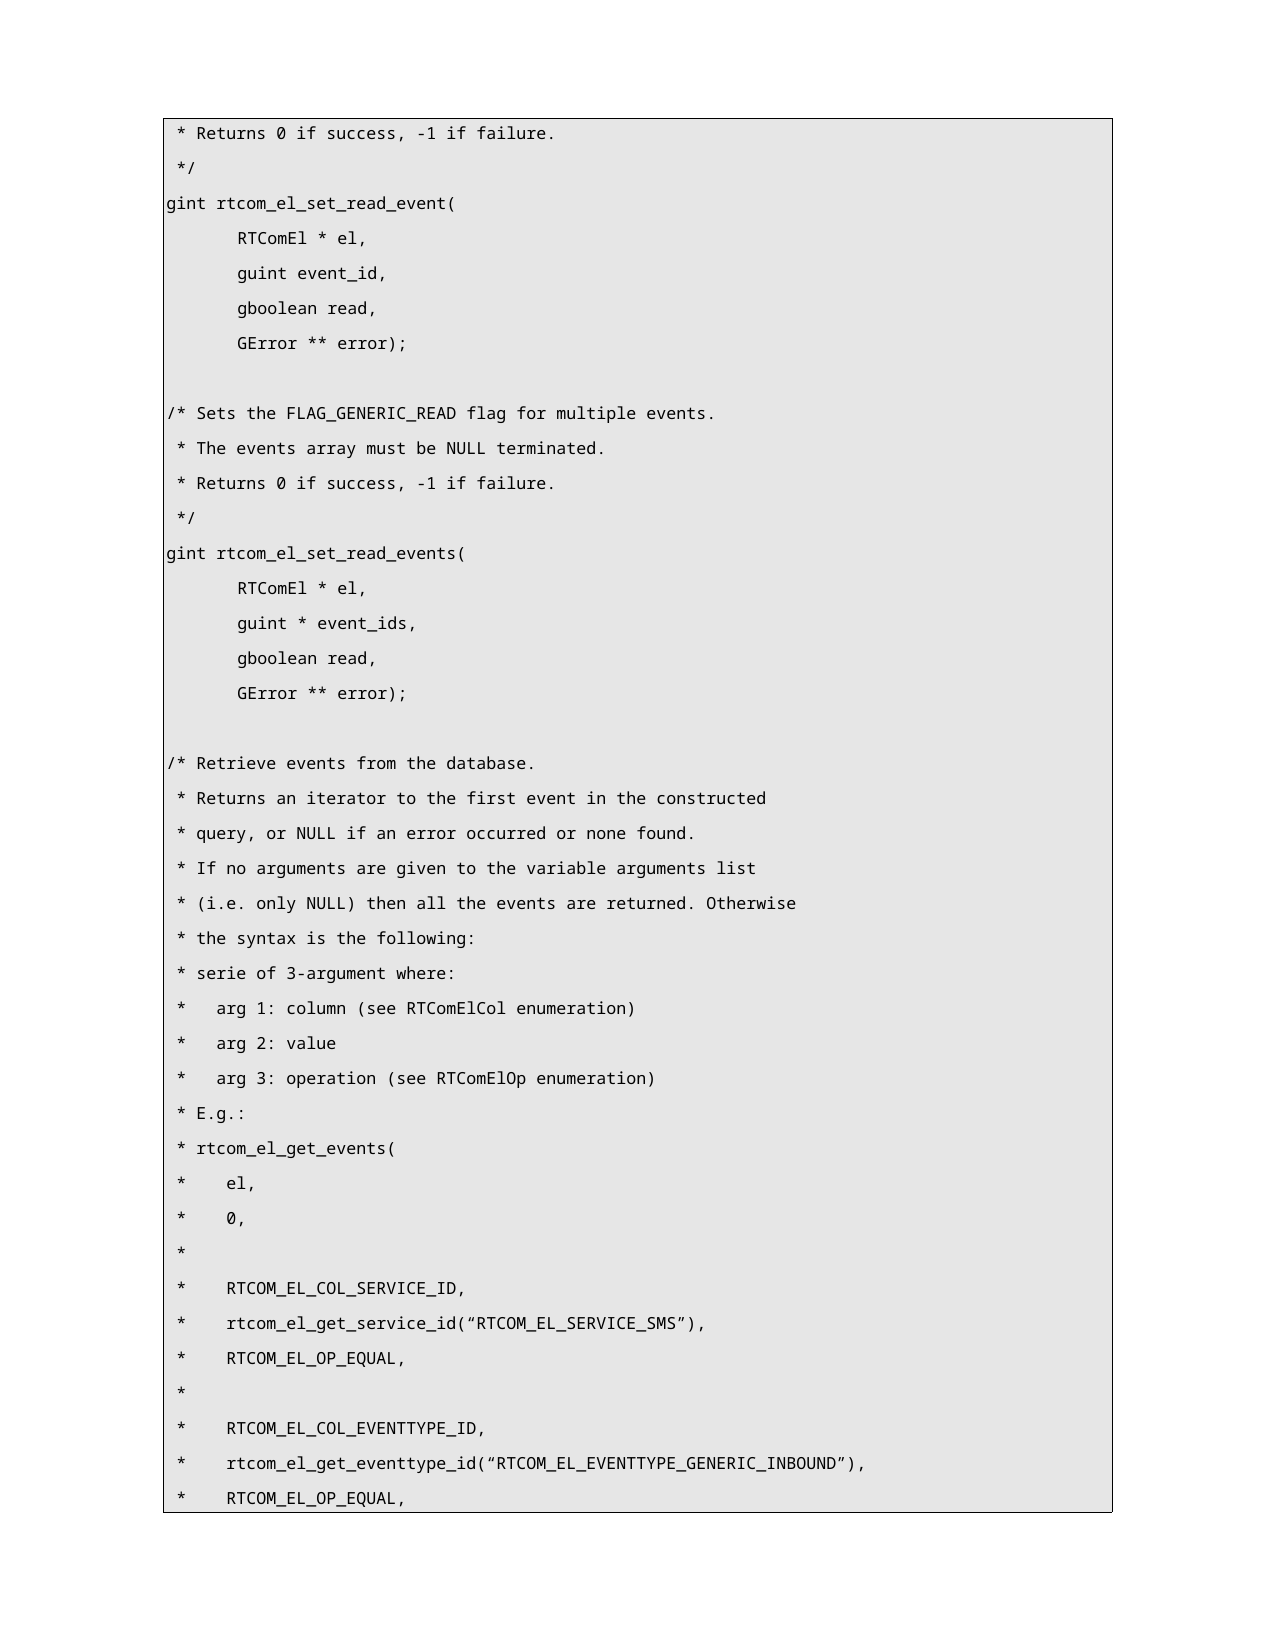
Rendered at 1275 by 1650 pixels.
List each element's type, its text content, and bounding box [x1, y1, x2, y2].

text * RTCOM_EL_OP_EQUAL, [164, 1343, 1112, 1369]
text RTComEl * el, [164, 573, 1112, 599]
text * el, [164, 1168, 1112, 1194]
text RTComEl * el, [164, 223, 1112, 249]
text */ [164, 153, 1112, 179]
text * (i.e. only NULL) then all the events are returned. Otherwise [164, 888, 1112, 914]
text guint event_id, [164, 258, 1112, 284]
text * If no arguments are given to the variable arguments list [164, 853, 1112, 879]
text * arg 2: value [164, 1028, 1112, 1054]
text * [164, 1238, 1112, 1264]
text * RTCOM_EL_COL_EVENTTYPE_ID, [164, 1413, 1112, 1439]
text /* Sets the FLAG_GENERIC_READ flag for multiple events. [164, 398, 1112, 424]
text GError ** error); [164, 678, 1112, 704]
text * rtcom_el_get_events( [164, 1133, 1112, 1159]
text * [164, 1378, 1112, 1404]
text gint rtcom_el_set_read_event( [164, 188, 1112, 214]
text * 0, [164, 1203, 1112, 1229]
text * arg 1: column (see RTComElCol enumeration) [164, 993, 1112, 1019]
text * RTCOM_EL_COL_SERVICE_ID, [164, 1273, 1112, 1299]
text GError ** error); [164, 328, 1112, 354]
text * rtcom_el_get_eventtype_id(“RTCOM_EL_EVENTTYPE_GENERIC_INBOUND”), [164, 1448, 1112, 1474]
text gboolean read, [164, 643, 1112, 669]
text * E.g.: [164, 1098, 1112, 1124]
text * serie of 3-argument where: [164, 958, 1112, 984]
text * The events array must be NULL terminated. [164, 433, 1112, 459]
text * rtcom_el_get_service_id(“RTCOM_EL_SERVICE_SMS”), [164, 1308, 1112, 1334]
text * Returns 0 if success, -1 if failure. [164, 468, 1112, 494]
text * the syntax is the following: [164, 923, 1112, 949]
text gboolean read, [164, 293, 1112, 319]
text * arg 3: operation (see RTComElOp enumeration) [164, 1063, 1112, 1089]
text gint rtcom_el_set_read_events( [164, 538, 1112, 564]
text * Returns an iterator to the first event in the constructed [164, 783, 1112, 809]
text * query, or NULL if an error occurred or none found. [164, 818, 1112, 844]
text * Returns 0 if success, -1 if failure. [164, 119, 1112, 144]
text */ [164, 503, 1112, 529]
text * RTCOM_EL_OP_EQUAL, [164, 1483, 1112, 1512]
text /* Retrieve events from the database. [164, 748, 1112, 774]
text guint * event_ids, [164, 608, 1112, 634]
